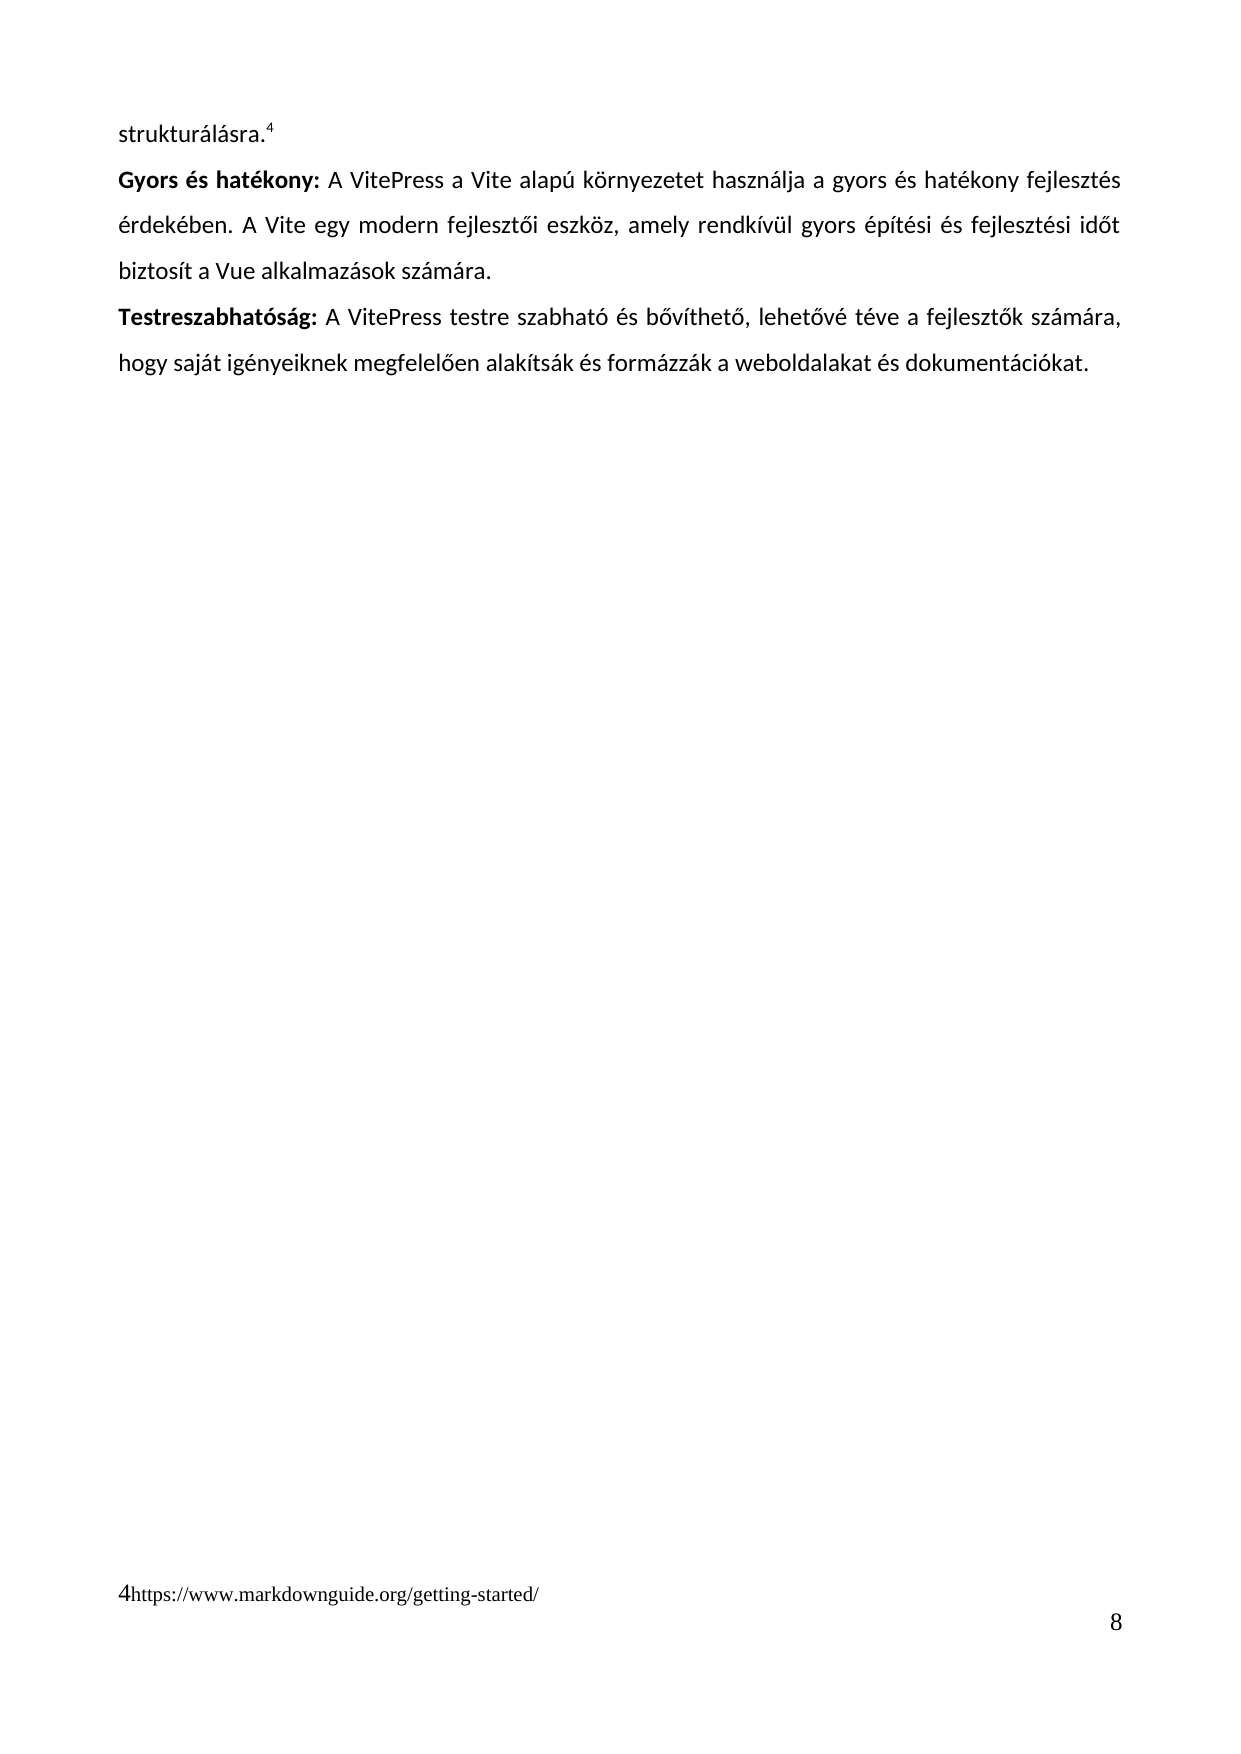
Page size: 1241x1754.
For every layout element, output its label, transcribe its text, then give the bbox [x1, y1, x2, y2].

text strukturálásra. [118, 118, 1122, 149]
text https://www.markdownguide.org/getting-started/ [118, 1578, 1122, 1607]
text Testreszabhatóság: A VitePress testre szabható és bővíthető, lehetővé téve a fejlesztők számára, hogy saját igényeiknek megfelelően alakítsák és formázzák a weboldalakat és dokumentációkat. [118, 301, 1122, 377]
text Gyors és hatékony: A VitePress a Vite alapú környezetet használja a gyors és hatékony fejlesztés érdekében. A Vite egy modern fejlesztői eszköz, amely rendkívül gyors építési és fejlesztési időt biztosít a Vue alkalmazások számára. [118, 164, 1122, 286]
